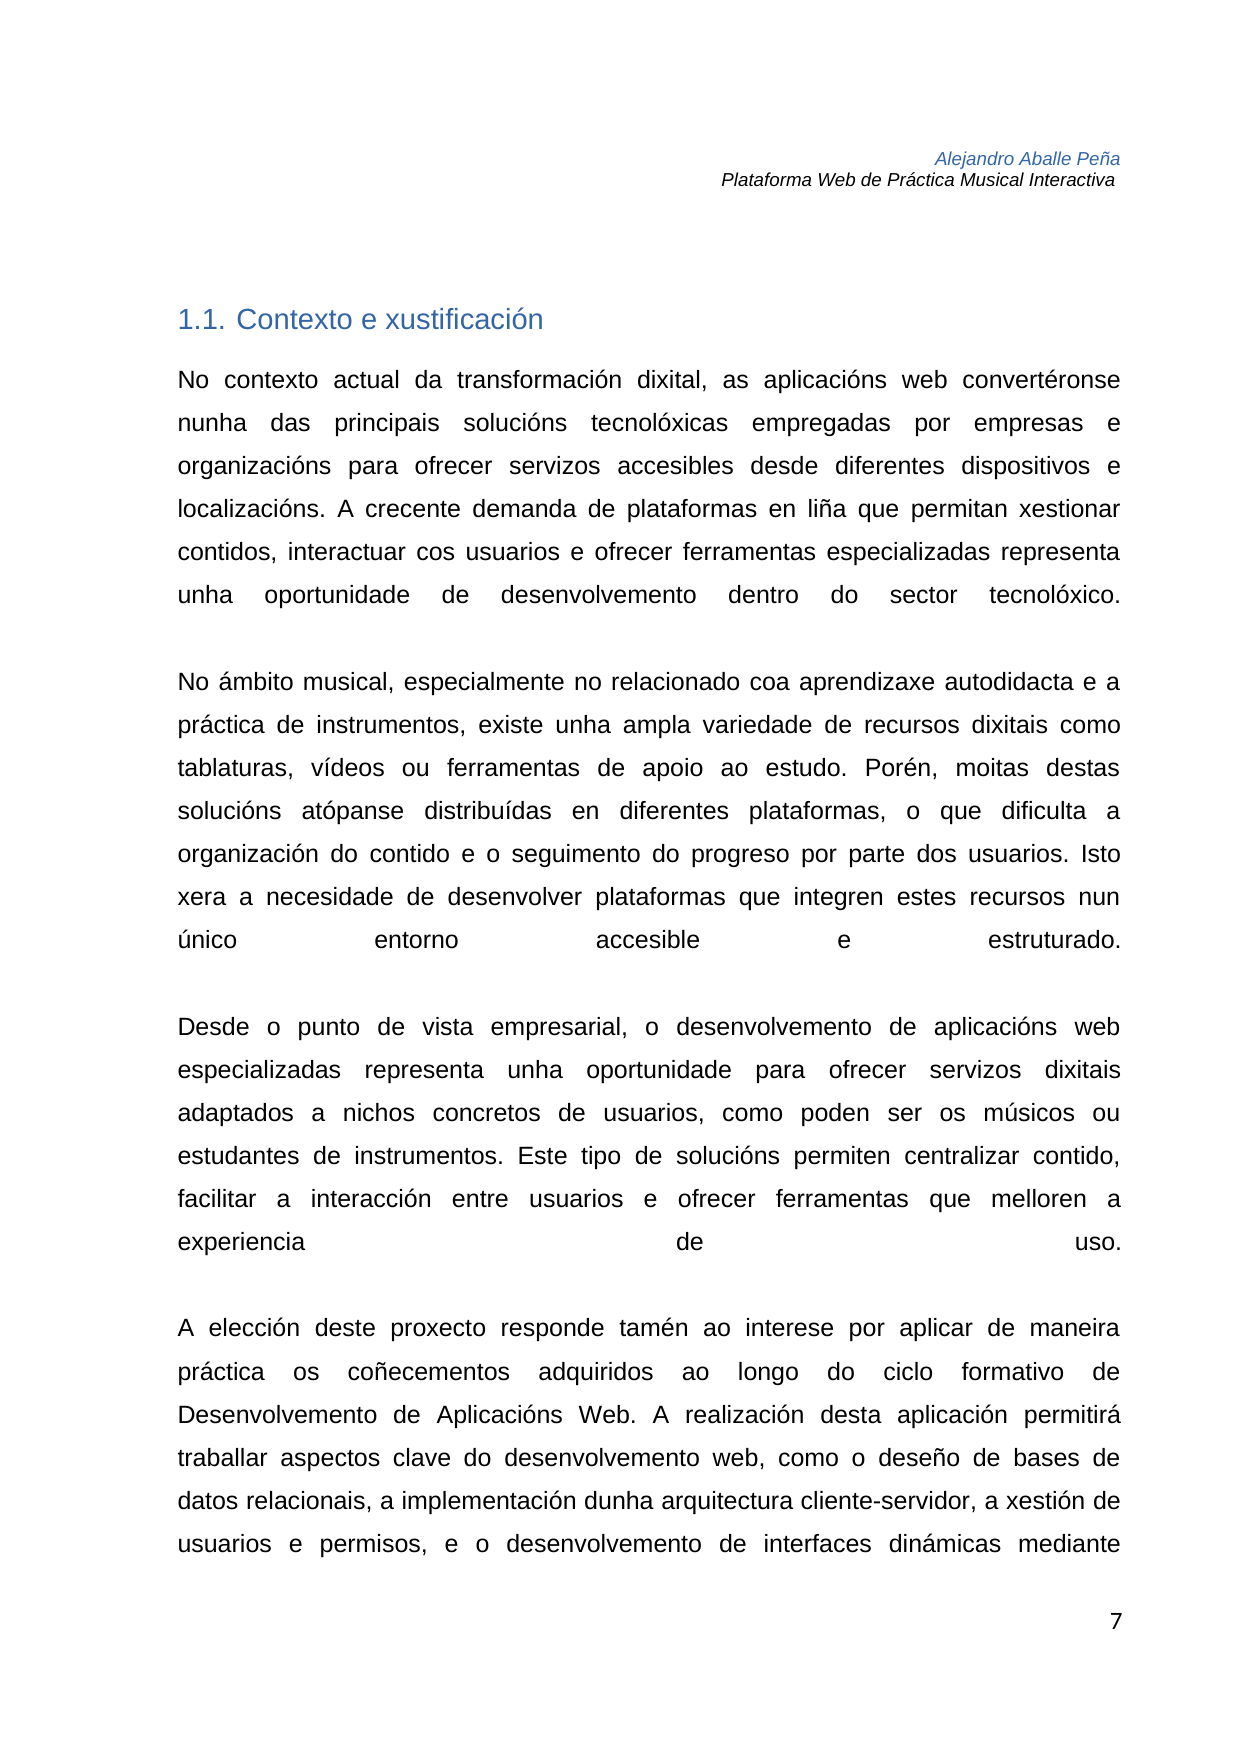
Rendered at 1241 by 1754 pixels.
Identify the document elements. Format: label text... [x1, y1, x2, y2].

subtitle Contexto e xustificación [177, 302, 1122, 335]
text No contexto actual da transformación dixital, as aplicacións web convertéronse nunha das principais solucións tecnolóxicas empregadas por empresas e organizacións para ofrecer servizos accesibles desde diferentes dispositivos e localizacións. A crecente demanda de plataformas en liña que permitan xestionar contidos, interactuar cos usuarios e ofrecer ferramentas especializadas representa unha oportunidade de desenvolvemento dentro do sector tecnolóxico. No ámbito musical, especialmente no relacionado coa aprendizaxe autodidacta e a práctica de instrumentos, existe unha ampla variedade de recursos dixitais como tablaturas, vídeos ou ferramentas de apoio ao estudo. Porén, moitas destas solucións atópanse distribuídas en diferentes plataformas, o que dificulta a organización do contido e o seguimento do progreso por parte dos usuarios. Isto xera a necesidade de desenvolver plataformas que integren estes recursos nun único entorno accesible e estruturado. Desde o punto de vista empresarial, o desenvolvemento de aplicacións web especializadas representa unha oportunidade para ofrecer servizos dixitais adaptados a nichos concretos de usuarios, como poden ser os músicos ou estudantes de instrumentos. Este tipo de solucións permiten centralizar contido, facilitar a interacción entre usuarios e ofrecer ferramentas que melloren a experiencia de uso. A elección deste proxecto responde tamén ao interese por aplicar de maneira práctica os coñecementos adquiridos ao longo do ciclo formativo de Desenvolvemento de Aplicacións Web. A realización desta aplicación permitirá traballar aspectos clave do desenvolvemento web, como o deseño de bases de datos relacionais, a implementación dunha arquitectura cliente-servidor, a xestión de usuarios e permisos, e o desenvolvemento de interfaces dinámicas mediante [177, 364, 1122, 1558]
